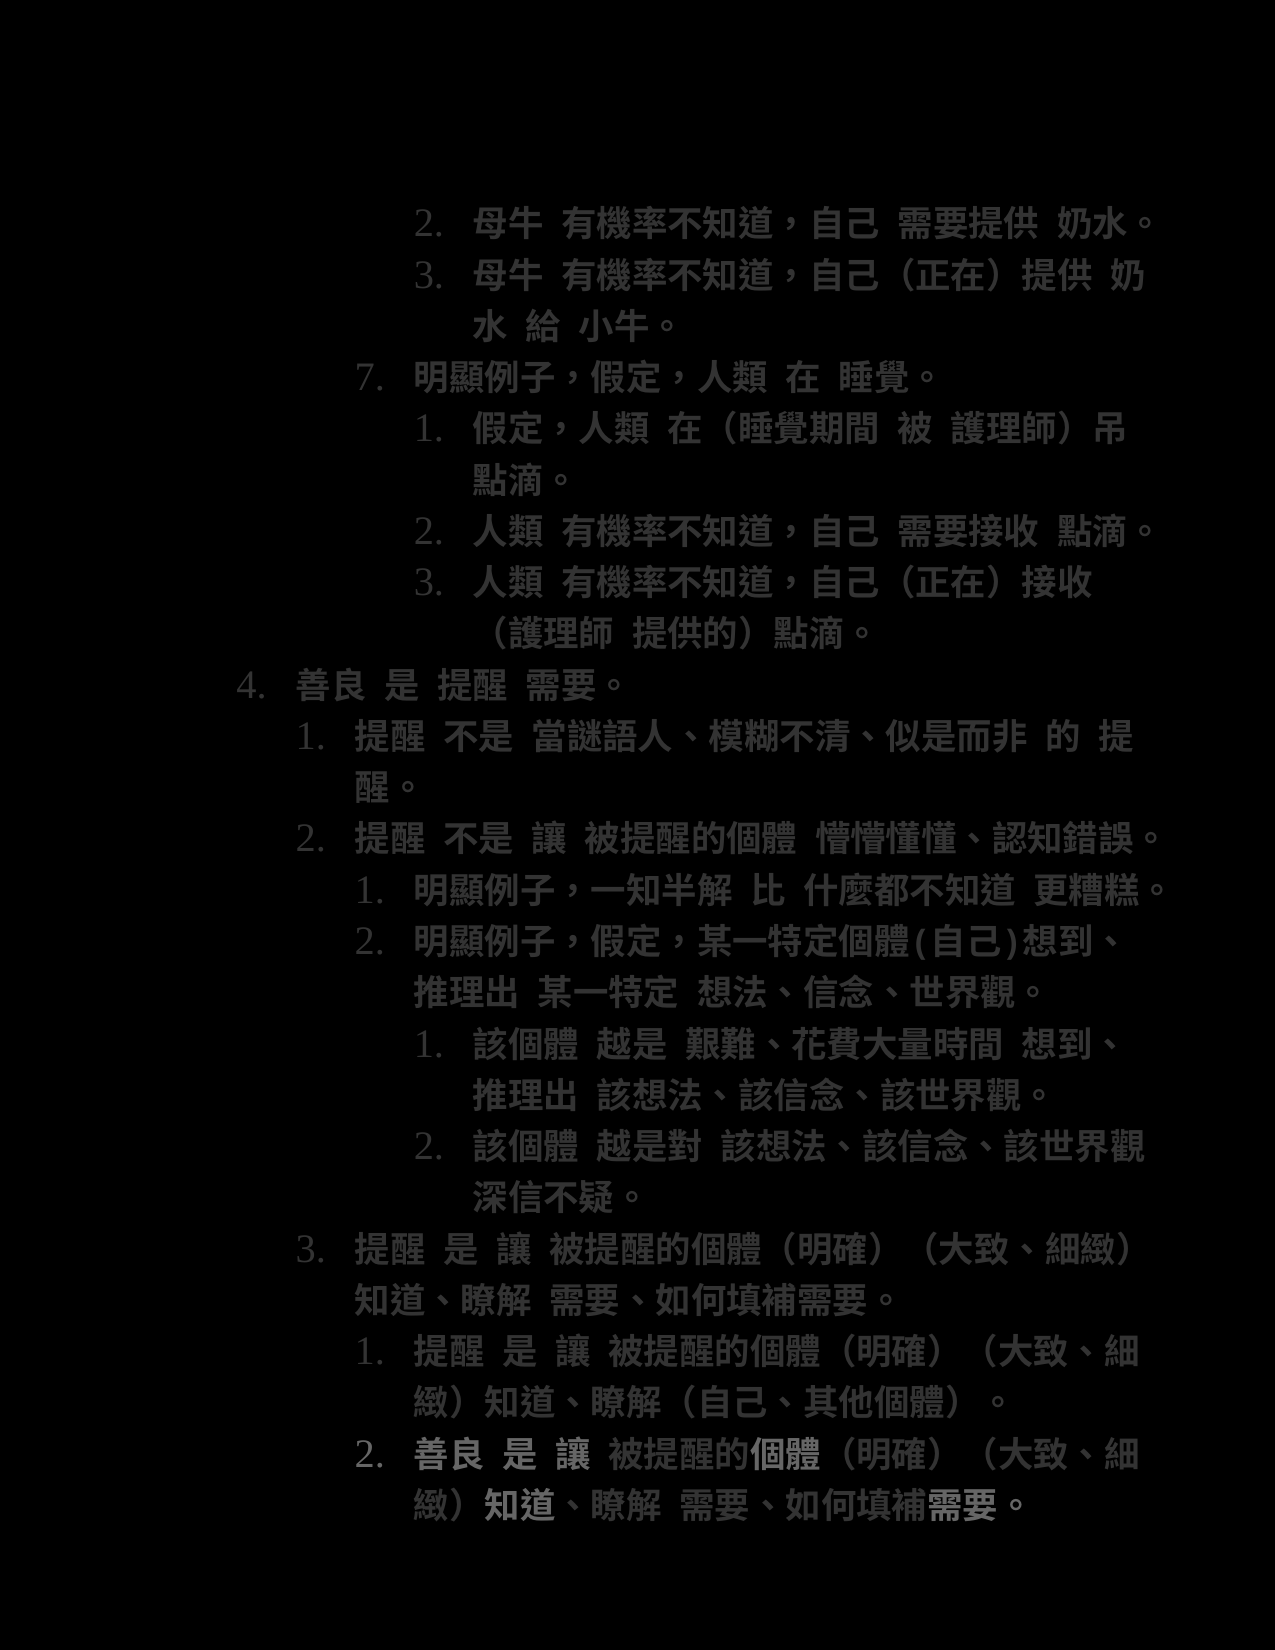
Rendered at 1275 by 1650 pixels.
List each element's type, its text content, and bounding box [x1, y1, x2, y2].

list 人類 有機率不知道，自己（正在）接收（護理師 提供的）點滴。 [413, 554, 1157, 657]
list 人類 有機率不知道，自己 需要接收 點滴。 [413, 503, 1157, 554]
list 提醒 不是 當謎語人、模糊不清、似是而非 的 提醒。 [295, 708, 1157, 811]
list 提醒 是 讓 被提醒的個體（明確）（大致、細緻）知道、瞭解 需要、如何填補需要。 [295, 1221, 1157, 1323]
list 該個體 越是 艱難、花費大量時間 想到、推理出 該想法、該信念、該世界觀。 [413, 1016, 1157, 1118]
list 母牛 有機率不知道，自己（正在）提供 奶水 給 小牛。 [413, 247, 1157, 349]
list 明顯例子，假定，人類 在 睡覺。 [354, 349, 1157, 401]
list 母牛 有機率不知道，自己 需要提供 奶水。 [413, 196, 1157, 247]
list 明顯例子，假定，某一特定個體(自己)想到、推理出 某一特定 想法、信念、世界觀。 [354, 913, 1157, 1016]
list 善良 是 讓 被提醒的個體（明確）（大致、細緻）知道、瞭解 需要、如何填補需要。 [354, 1426, 1157, 1528]
list 提醒 不是 讓 被提醒的個體 懵懵懂懂、認知錯誤。 [295, 811, 1157, 862]
list 善良 是 提醒 需要。 [236, 657, 1157, 708]
list 提醒 是 讓 被提醒的個體（明確）（大致、細緻）知道、瞭解（自己、其他個體）。 [354, 1323, 1157, 1426]
list 明顯例子，一知半解 比 什麼都不知道 更糟糕。 [354, 862, 1157, 913]
list 假定，人類 在（睡覺期間 被 護理師）吊點滴。 [413, 401, 1157, 503]
list 該個體 越是對 該想法、該信念、該世界觀 深信不疑。 [413, 1118, 1157, 1221]
